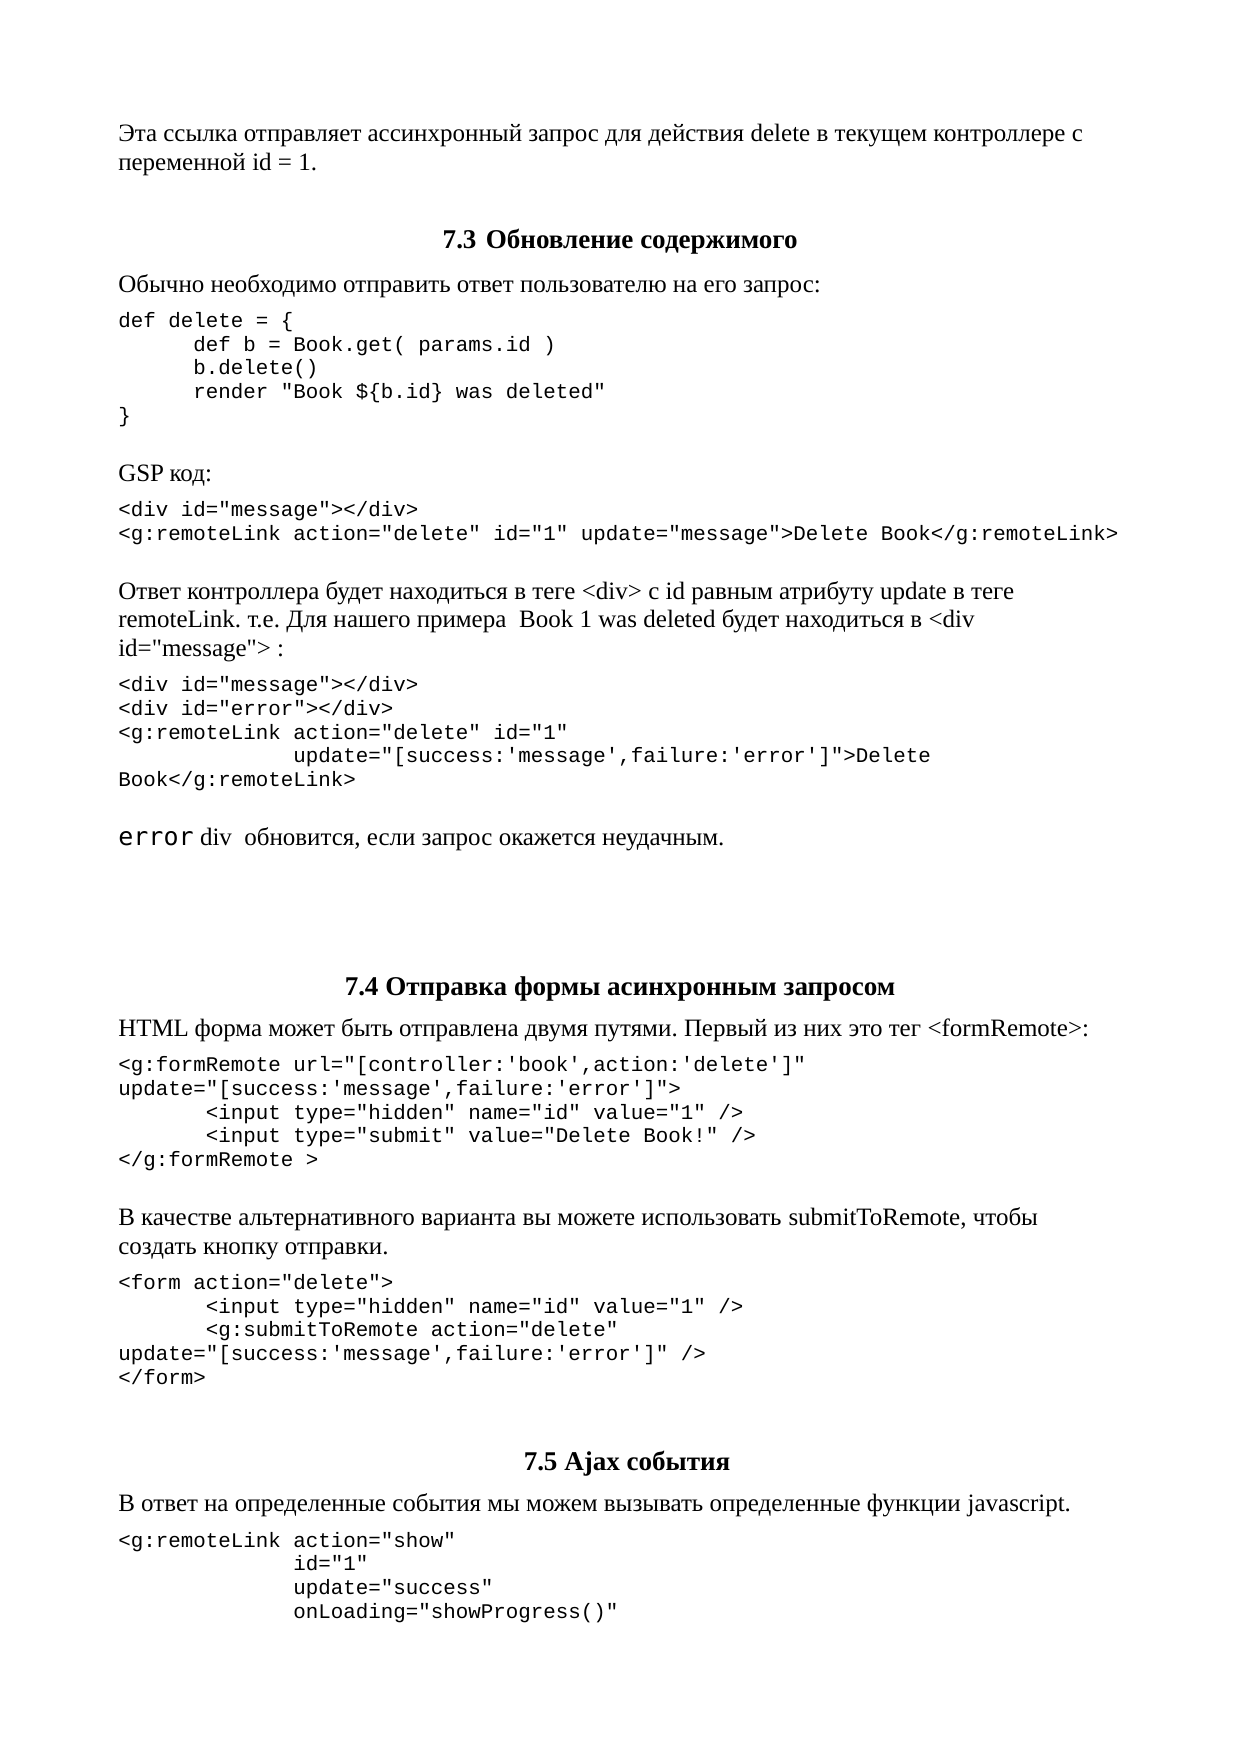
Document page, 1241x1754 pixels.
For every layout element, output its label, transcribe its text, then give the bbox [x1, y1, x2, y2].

text <g:formRemote url="[controller:'book',action:'delete']" update="[success:'message',failure:'error']"> [118, 1054, 1122, 1102]
text </form> [118, 1367, 1122, 1390]
text <g:remoteLink action="delete" id="1" [118, 722, 1122, 745]
text onLoading="showProgress()" [118, 1601, 1122, 1624]
text def delete = { [118, 310, 1122, 334]
text </g:formRemote > [118, 1149, 1122, 1173]
text GSP код: [118, 458, 1122, 486]
text <form action="delete"> [118, 1272, 1122, 1296]
text } [118, 404, 1122, 428]
text update="success" [118, 1577, 1122, 1601]
text В ответ на определенные события мы можем вызывать определенные функции javascript. [118, 1488, 1122, 1517]
text render "Book ${b.id} was deleted" [118, 381, 1122, 404]
text error div обновится, если запрос окажется неудачным. [118, 822, 1122, 851]
text <input type="hidden" name="id" value="1" /> [118, 1102, 1122, 1125]
text <input type="hidden" name="id" value="1" /> [118, 1296, 1122, 1319]
text update="[success:'message',failure:'error']">Delete Book</g:remoteLink> [118, 745, 1122, 793]
text <input type="submit" value="Delete Book!" /> [118, 1125, 1122, 1149]
text В качестве альтернативного варианта вы можете использовать submitToRemote, чтобы создать кнопку отправки. [118, 1202, 1122, 1260]
text <g:submitToRemote action="delete" update="[success:'message',failure:'error']" /> [118, 1319, 1122, 1367]
text <g:remoteLink action="show" [118, 1530, 1122, 1553]
text Обычно необходимо отправить ответ пользователю на его запрос: [118, 269, 1122, 297]
subtitle 7.4 Отправка формы асинхронным запросом [118, 969, 1122, 1001]
text id="1" [118, 1553, 1122, 1577]
text <div id="message"></div> [118, 674, 1122, 698]
text HTML форма может быть отправлена двумя путями. Первый из них это тег <formRemote>: [118, 1013, 1122, 1042]
subtitle 7.3 Обновление содержимого [118, 213, 1122, 256]
text <div id="message"></div> [118, 499, 1122, 523]
text b.delete() [118, 357, 1122, 381]
text <g:remoteLink action="delete" id="1" update="message">Delete Book</g:remoteLink> [118, 523, 1122, 546]
text Эта ссылка отправляет ассинхронный запрос для действия delete в текущем контроллере с переменной id = 1. [118, 118, 1122, 176]
text <div id="error"></div> [118, 698, 1122, 722]
text Ответ контроллера будет находиться в теге <div> с id равным атрибуту update в теге remoteLink. т.е. Для нашего примера Book 1 was deleted будет находиться в <div id="message"> : [118, 576, 1122, 662]
text def b = Book.get( params.id ) [118, 334, 1122, 357]
subtitle 7.5 Ajax события [118, 1445, 1122, 1476]
